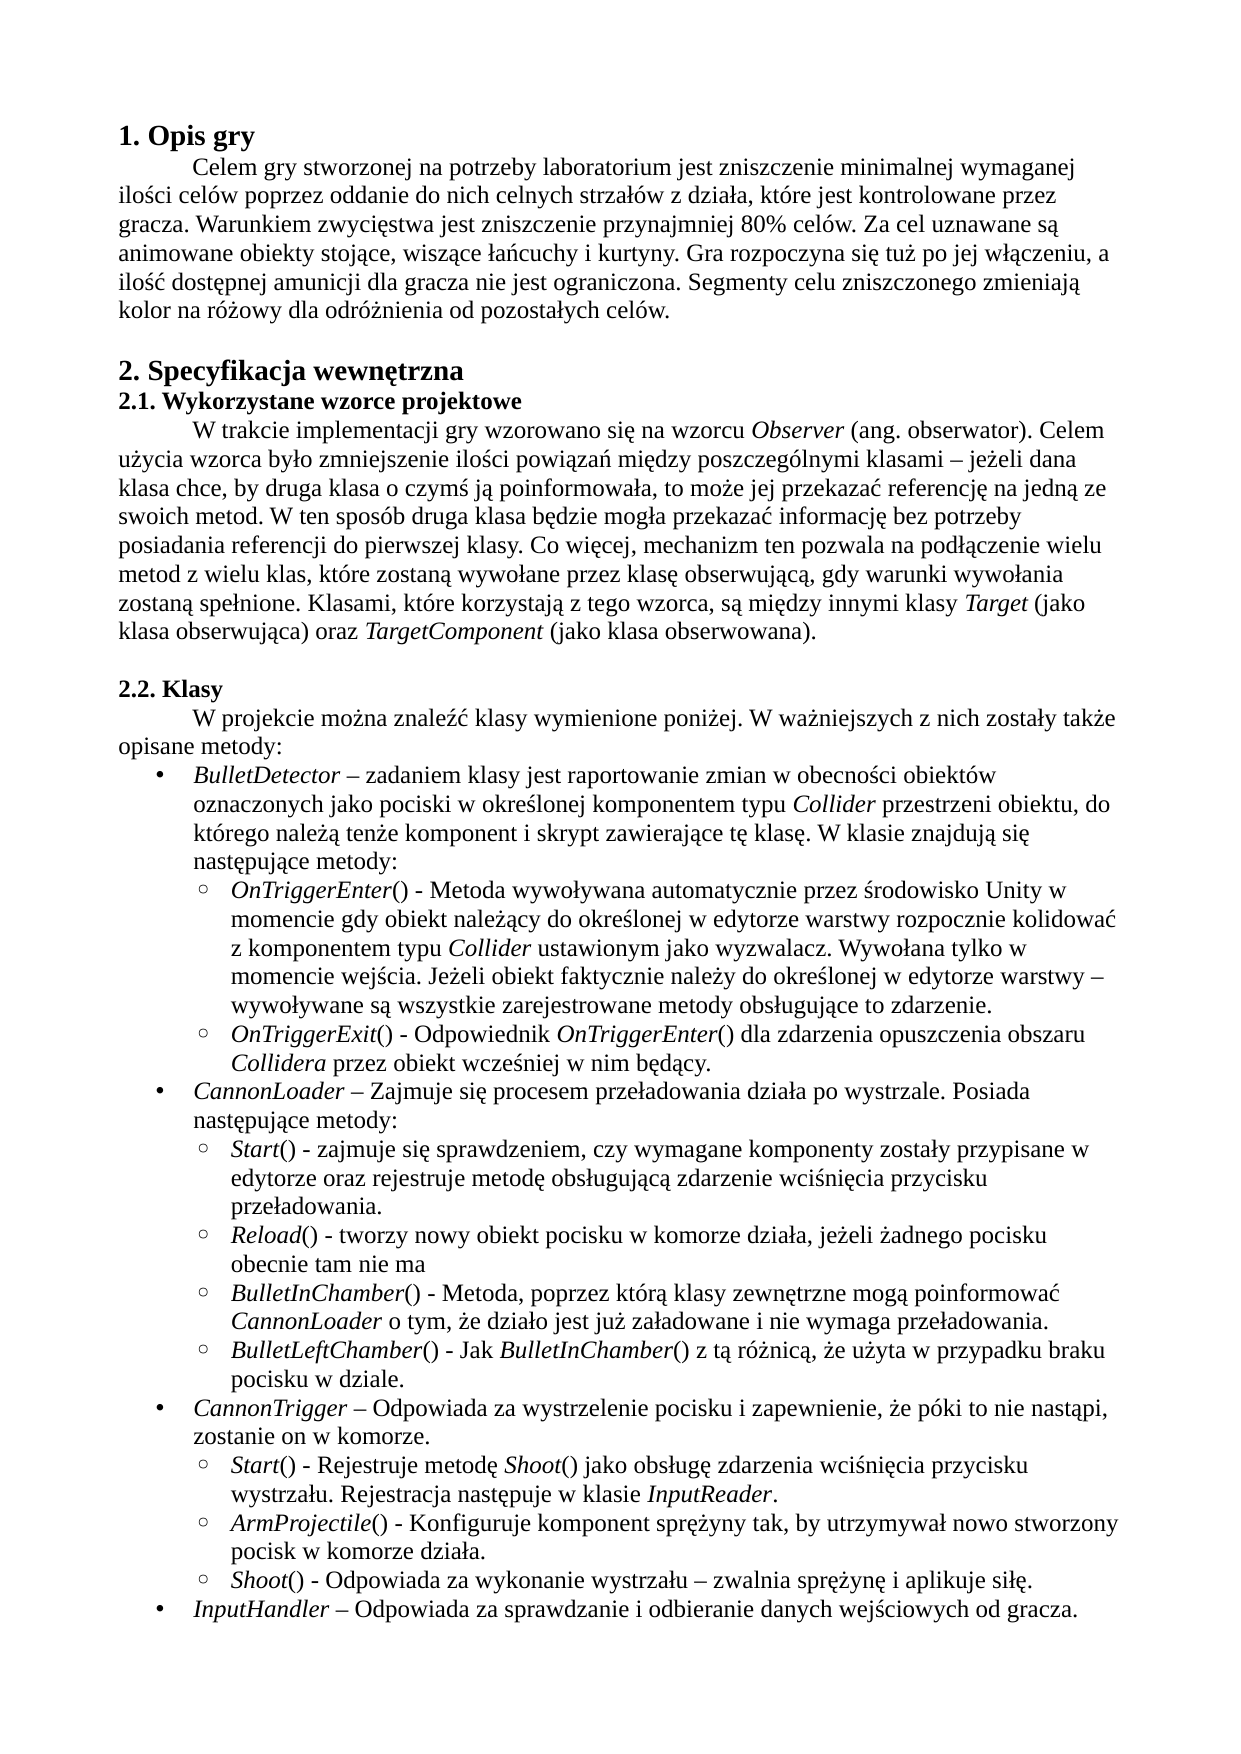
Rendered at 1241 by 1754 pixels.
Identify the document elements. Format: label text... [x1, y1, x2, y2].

list OnTriggerExit() - Odpowiednik OnTriggerEnter() dla zdarzenia opuszczenia obszaru Collidera przez obiekt wcześniej w nim będący. [193, 1019, 1122, 1076]
list BulletInChamber() - Metoda, poprzez którą klasy zewnętrzne mogą poinformować CannonLoader o tym, że działo jest już załadowane i nie wymaga przeładowania. [193, 1278, 1122, 1335]
text W projekcie można znaleźć klasy wymienione poniżej. W ważniejszych z nich zostały także opisane metody: [118, 703, 1122, 760]
list CannonLoader – Zajmuje się procesem przeładowania działa po wystrzale. Posiada następujące metody: [156, 1076, 1122, 1134]
list Start() - zajmuje się sprawdzeniem, czy wymagane komponenty zostały przypisane w edytorze oraz rejestruje metodę obsługującą zdarzenie wciśnięcia przycisku przeładowania. [193, 1134, 1122, 1220]
text W trakcie implementacji gry wzorowano się na wzorcu Observer (ang. obserwator). Celem użycia wzorca było zmniejszenie ilości powiązań między poszczególnymi klasami – jeżeli dana klasa chce, by druga klasa o czymś ją poinformowała, to może jej przekazać referencję na jedną ze swoich metod. W ten sposób druga klasa będzie mogła przekazać informację bez potrzeby posiadania referencji do pierwszej klasy. Co więcej, mechanizm ten pozwala na podłączenie wielu metod z wielu klas, które zostaną wywołane przez klasę obserwującą, gdy warunki wywołania zostaną spełnione. Klasami, które korzystają z tego wzorca, są między innymi klasy Target (jako klasa obserwująca) oraz TargetComponent (jako klasa obserwowana). [118, 415, 1122, 645]
list BulletDetector – zadaniem klasy jest raportowanie zmian w obecności obiektów oznaczonych jako pociski w określonej komponentem typu Collider przestrzeni obiektu, do którego należą tenże komponent i skrypt zawierające tę klasę. W klasie znajdują się następujące metody: [156, 760, 1122, 875]
list CannonTrigger – Odpowiada za wystrzelenie pocisku i zapewnienie, że póki to nie nastąpi, zostanie on w komorze. [156, 1393, 1122, 1450]
list InputHandler – Odpowiada za sprawdzanie i odbieranie danych wejściowych od gracza. [156, 1594, 1122, 1623]
list ArmProjectile() - Konfiguruje komponent sprężyny tak, by utrzymywał nowo stworzony pocisk w komorze działa. [193, 1508, 1122, 1565]
list OnTriggerEnter() - Metoda wywoływana automatycznie przez środowisko Unity w momencie gdy obiekt należący do określonej w edytorze warstwy rozpocznie kolidować z komponentem typu Collider ustawionym jako wyzwalacz. Wywołana tylko w momencie wejścia. Jeżeli obiekt faktycznie należy do określonej w edytorze warstwy – wywoływane są wszystkie zarejestrowane metody obsługujące to zdarzenie. [193, 875, 1122, 1019]
list Reload() - tworzy nowy obiekt pocisku w komorze działa, jeżeli żadnego pocisku obecnie tam nie ma [193, 1220, 1122, 1278]
text 2.1. Wykorzystane wzorce projektowe [118, 386, 1122, 415]
list Start() - Rejestruje metodę Shoot() jako obsługę zdarzenia wciśnięcia przycisku wystrzału. Rejestracja następuje w klasie InputReader. [193, 1450, 1122, 1508]
text 2.2. Klasy [118, 674, 1122, 703]
list BulletLeftChamber() - Jak BulletInChamber() z tą różnicą, że użyta w przypadku braku pocisku w dziale. [193, 1335, 1122, 1393]
text 1. Opis gry [118, 118, 1122, 152]
text 2. Specyfikacja wewnętrzna [118, 353, 1122, 386]
list Shoot() - Odpowiada za wykonanie wystrzału – zwalnia sprężynę i aplikuje siłę. [193, 1565, 1122, 1594]
text Celem gry stworzonej na potrzeby laboratorium jest zniszczenie minimalnej wymaganej ilości celów poprzez oddanie do nich celnych strzałów z działa, które jest kontrolowane przez gracza. Warunkiem zwycięstwa jest zniszczenie przynajmniej 80% celów. Za cel uznawane są animowane obiekty stojące, wiszące łańcuchy i kurtyny. Gra rozpoczyna się tuż po jej włączeniu, a ilość dostępnej amunicji dla gracza nie jest ograniczona. Segmenty celu zniszczonego zmieniają kolor na różowy dla odróżnienia od pozostałych celów. [118, 152, 1122, 324]
